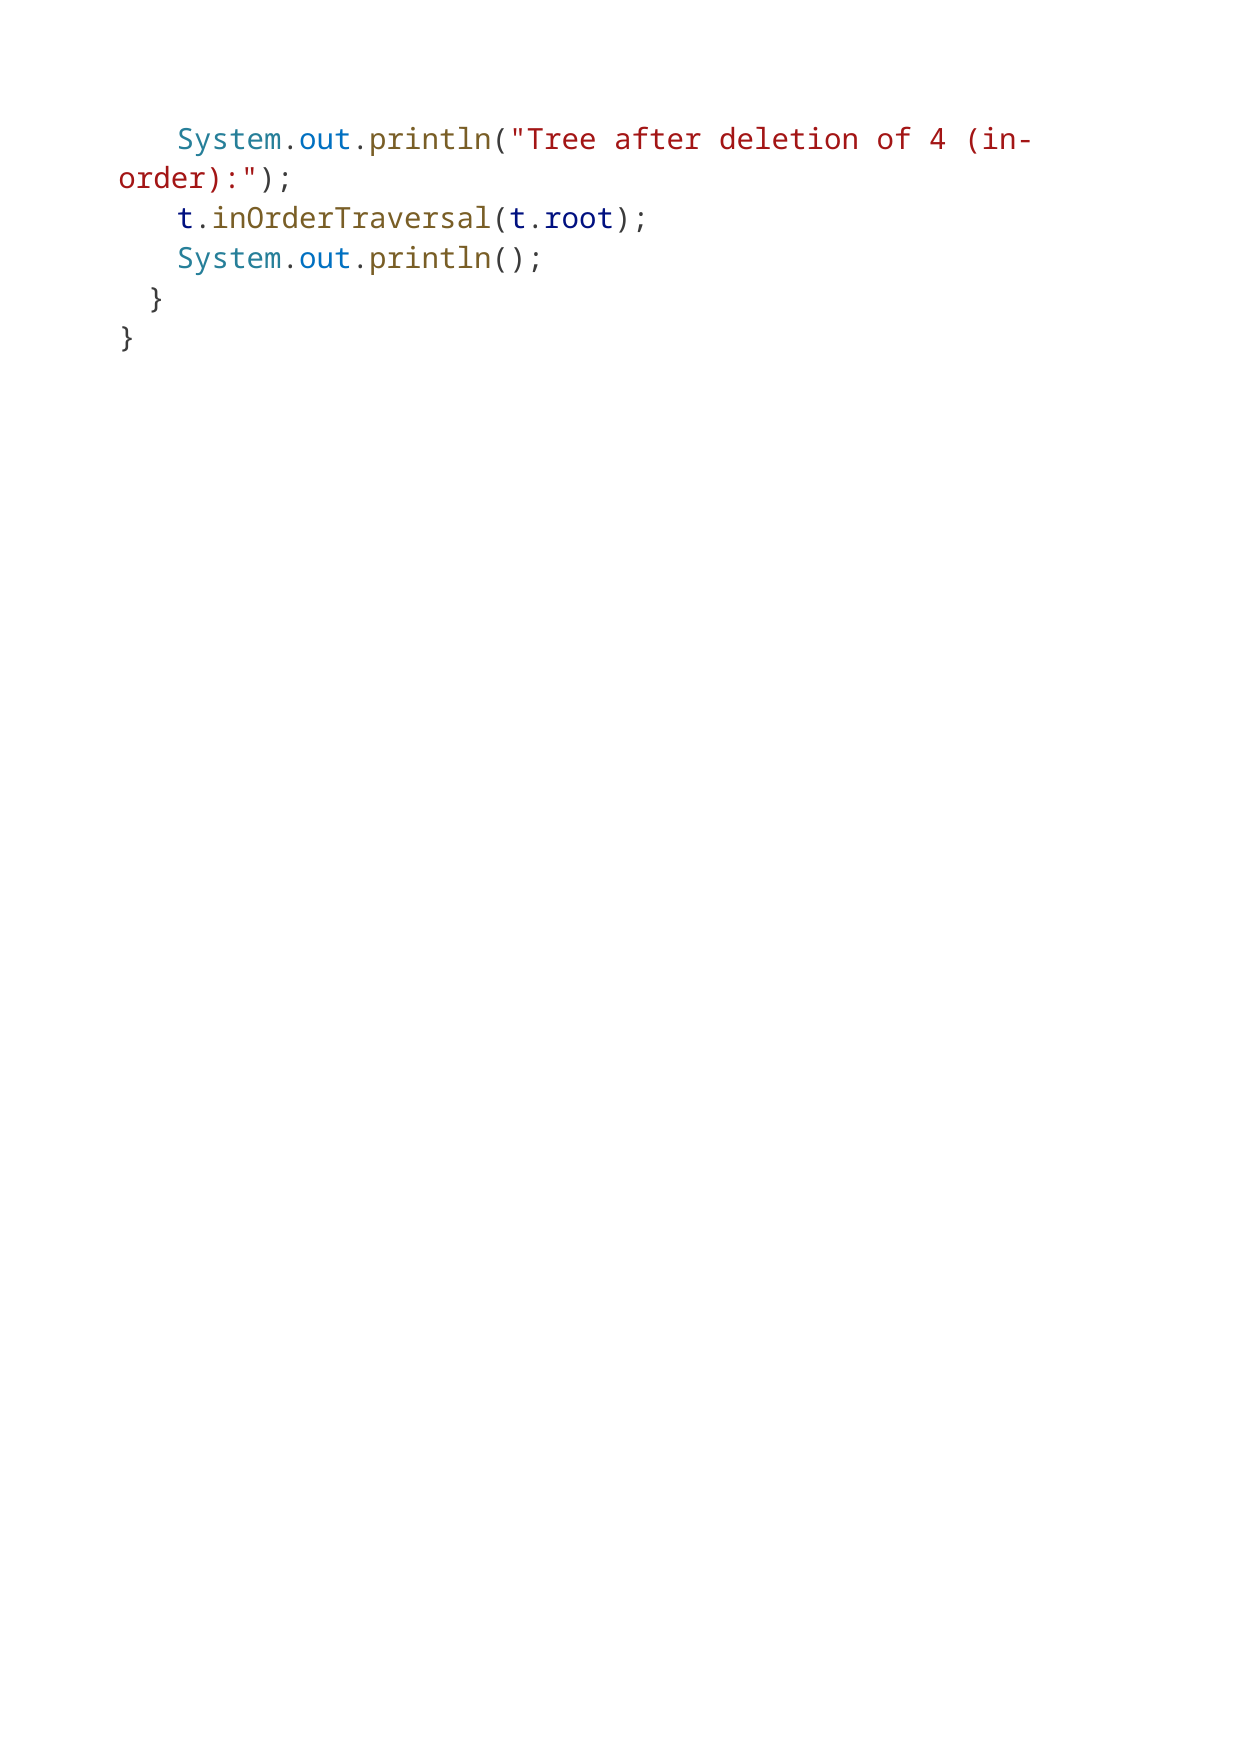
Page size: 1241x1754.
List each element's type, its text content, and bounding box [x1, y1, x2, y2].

text System.out.println("Tree after deletion of 4 (in-order):"); [118, 118, 1157, 197]
text } [118, 317, 1157, 356]
text } [118, 277, 1157, 317]
text t.inOrderTraversal(t.root); [118, 197, 1157, 237]
text System.out.println(); [118, 237, 1157, 277]
